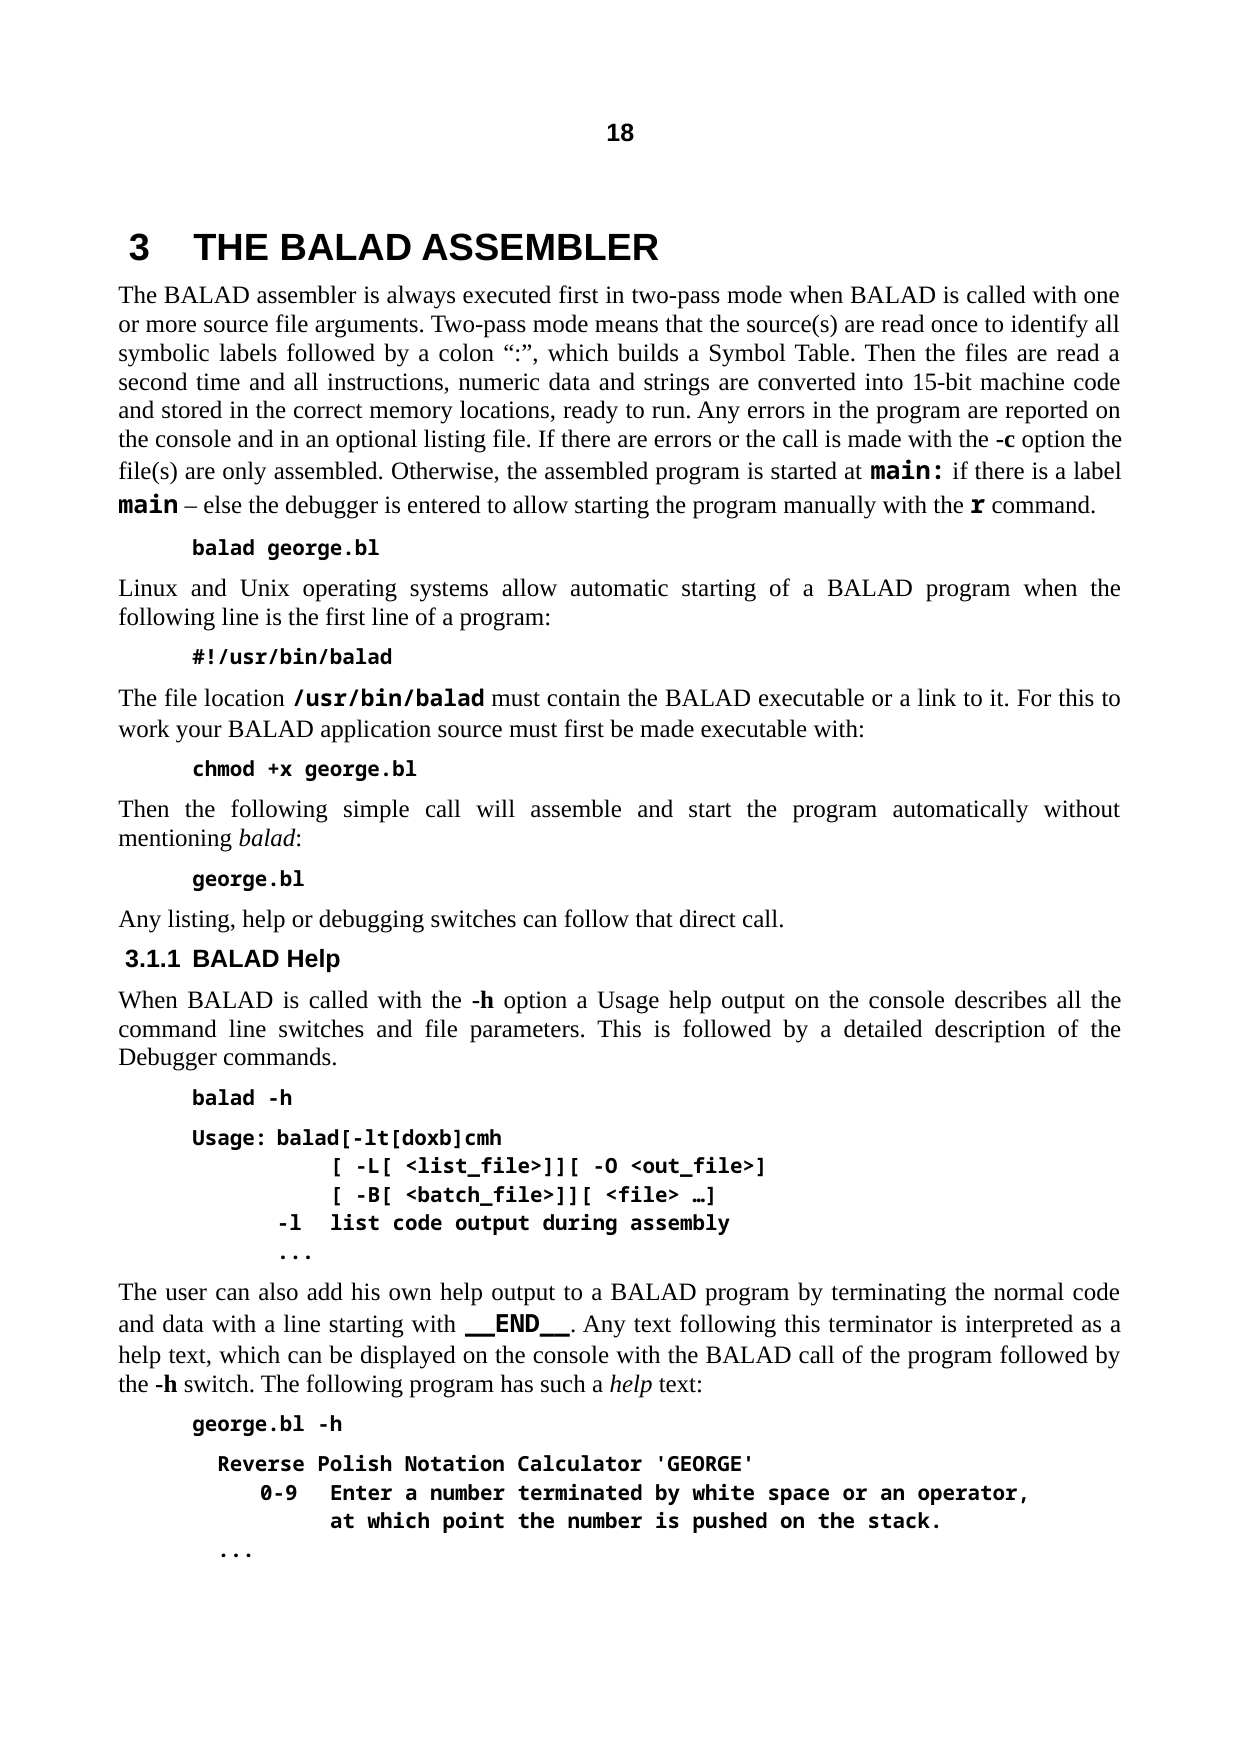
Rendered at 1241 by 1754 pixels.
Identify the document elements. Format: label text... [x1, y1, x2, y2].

text #!/usr/bin/balad [192, 642, 1122, 671]
text Then the following simple call will assemble and start the program automatically without mentioning balad: [118, 794, 1122, 852]
text Linux and Unix operating systems allow automatic starting of a BALAD program when the following line is the first line of a program: [118, 573, 1122, 630]
text Reverse Polish Notation Calculator 'GEORGE' 0-9 Enter a number terminated by white space or an operator, at which point the number is pushed on the stack. ... [192, 1449, 1122, 1563]
text chmod +x george.bl [192, 754, 1122, 783]
text balad -h [192, 1083, 1122, 1111]
text The user can also add his own help output to a BALAD program by terminating the normal code and data with a line starting with __END__. Any text following this terminator is interpreted as a help text, which can be displayed on the console with the BALAD call of the program followed by the -h switch. The following program has such a help text: [118, 1277, 1122, 1397]
text When BALAD is called with the -h option a Usage help output on the console describes all the command line switches and file parameters. This is followed by a detailed description of the Debugger commands. [118, 985, 1122, 1071]
text The file location /usr/bin/balad must contain the BALAD executable or a link to it. For this to work your BALAD application source must first be made executable with: [118, 682, 1122, 742]
subtitle THE BALAD ASSEMBLER [118, 225, 1122, 268]
text Usage: balad[-lt[doxb]cmh [ -L[ <list_file>]][ -O <out_file>] [ -B[ <batch_file>]][ <file> …] -l list code output during assembly ... [192, 1123, 1122, 1265]
text Any listing, help or debugging switches can follow that direct call. [118, 904, 1122, 933]
subtitle BALAD Help [118, 944, 1122, 973]
text george.bl [192, 864, 1122, 892]
text balad george.bl [192, 533, 1122, 561]
text The BALAD assembler is always executed first in two-pass mode when BALAD is called with one or more source file arguments. Two-pass mode means that the source(s) are read once to identify all symbolic labels followed by a colon “:”, which builds a Symbol Table. Then the files are read a second time and all instructions, numeric data and strings are converted into 15-bit machine code and stored in the correct memory locations, ready to run. Any errors in the program are reported on the console and in an optional listing file. If there are errors or the call is made with the -c option the file(s) are only assembled. Otherwise, the assembled program is started at main: if there is a label main – else the debugger is entered to allow starting the program manually with the r command. [118, 280, 1122, 521]
text george.bl -h [192, 1409, 1122, 1438]
